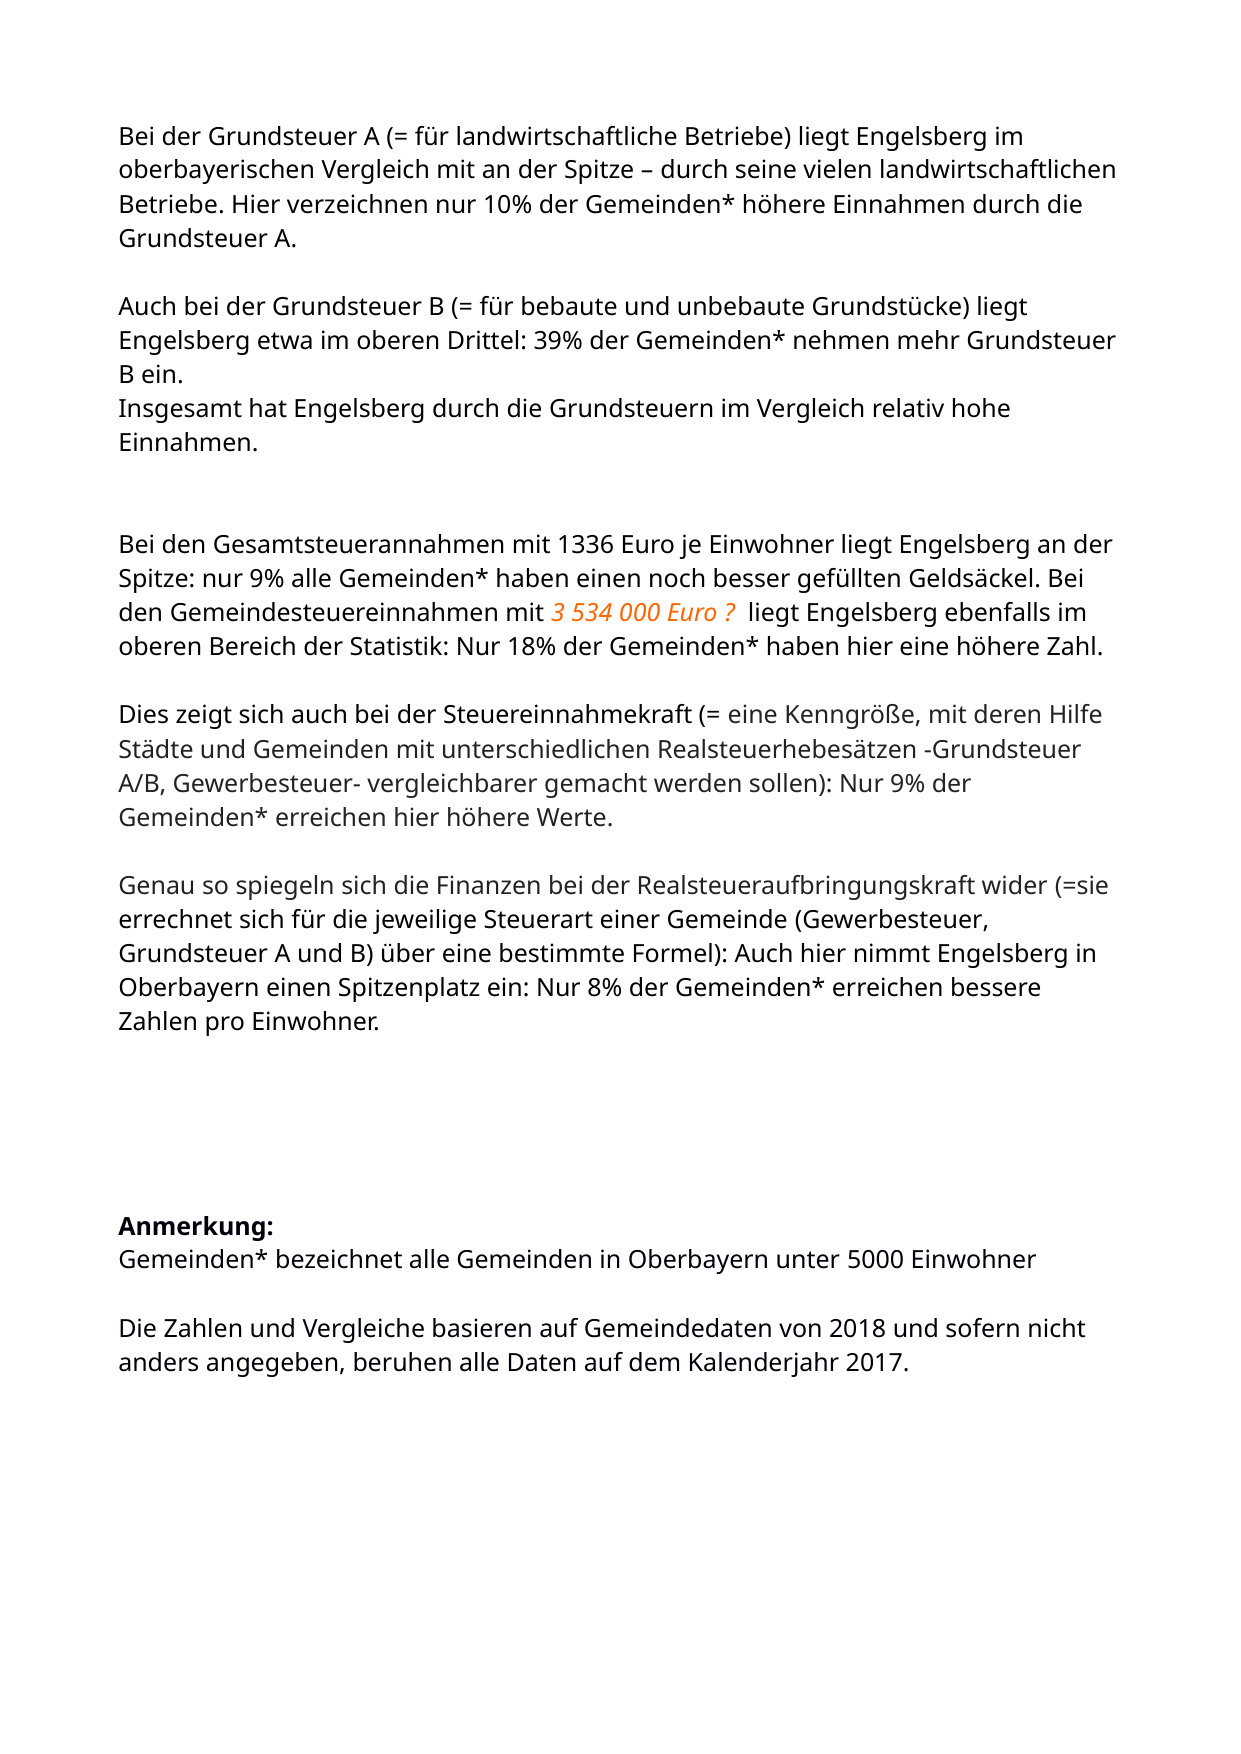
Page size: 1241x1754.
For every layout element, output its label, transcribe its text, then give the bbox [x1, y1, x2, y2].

text Gemeinden* bezeichnet alle Gemeinden in Oberbayern unter 5000 Einwohner [118, 1242, 1122, 1276]
text Insgesamt hat Engelsberg durch die Grundsteuern im Vergleich relativ hohe Einnahmen. [118, 391, 1122, 459]
text Anmerkung: [118, 1208, 1122, 1242]
text Auch bei der Grundsteuer B (= für bebaute und unbebaute Grundstücke) liegt Engelsberg etwa im oberen Drittel: 39% der Gemeinden* nehmen mehr Grundsteuer B ein. [118, 288, 1122, 391]
text Die Zahlen und Vergleiche basieren auf Gemeindedaten von 2018 und sofern nicht anders angegeben, beruhen alle Daten auf dem Kalenderjahr 2017. [118, 1310, 1122, 1378]
text Dies zeigt sich auch bei der Steuereinnahmekraft (= eine Kenngröße, mit deren Hilfe Städte und Gemeinden mit unterschiedlichen Realsteuerhebesätzen -Grundsteuer A/B, Gewerbesteuer- vergleichbarer gemacht werden sollen): Nur 9% der Gemeinden* erreichen hier höhere Werte. [118, 697, 1122, 833]
text Bei den Gesamtsteuerannahmen mit 1336 Euro je Einwohner liegt Engelsberg an der Spitze: nur 9% alle Gemeinden* haben einen noch besser gefüllten Geldsäckel. Bei den Gemeindesteuereinnahmen mit 3 534 000 Euro ? liegt Engelsberg ebenfalls im oberen Bereich der Statistik: Nur 18% der Gemeinden* haben hier eine höhere Zahl. [118, 527, 1122, 663]
text Bei der Grundsteuer A (= für landwirtschaftliche Betriebe) liegt Engelsberg im oberbayerischen Vergleich mit an der Spitze – durch seine vielen landwirtschaftlichen Betriebe. Hier verzeichnen nur 10% der Gemeinden* höhere Einnahmen durch die Grundsteuer A. [118, 118, 1122, 254]
text Genau so spiegeln sich die Finanzen bei der Realsteueraufbringungskraft wider (=sie errechnet sich für die jeweilige Steuerart einer Gemeinde (Gewerbesteuer, Grundsteuer A und B) über eine bestimmte Formel): Auch hier nimmt Engelsberg in Oberbayern einen Spitzenplatz ein: Nur 8% der Gemeinden* erreichen bessere Zahlen pro Einwohner. [118, 867, 1122, 1038]
